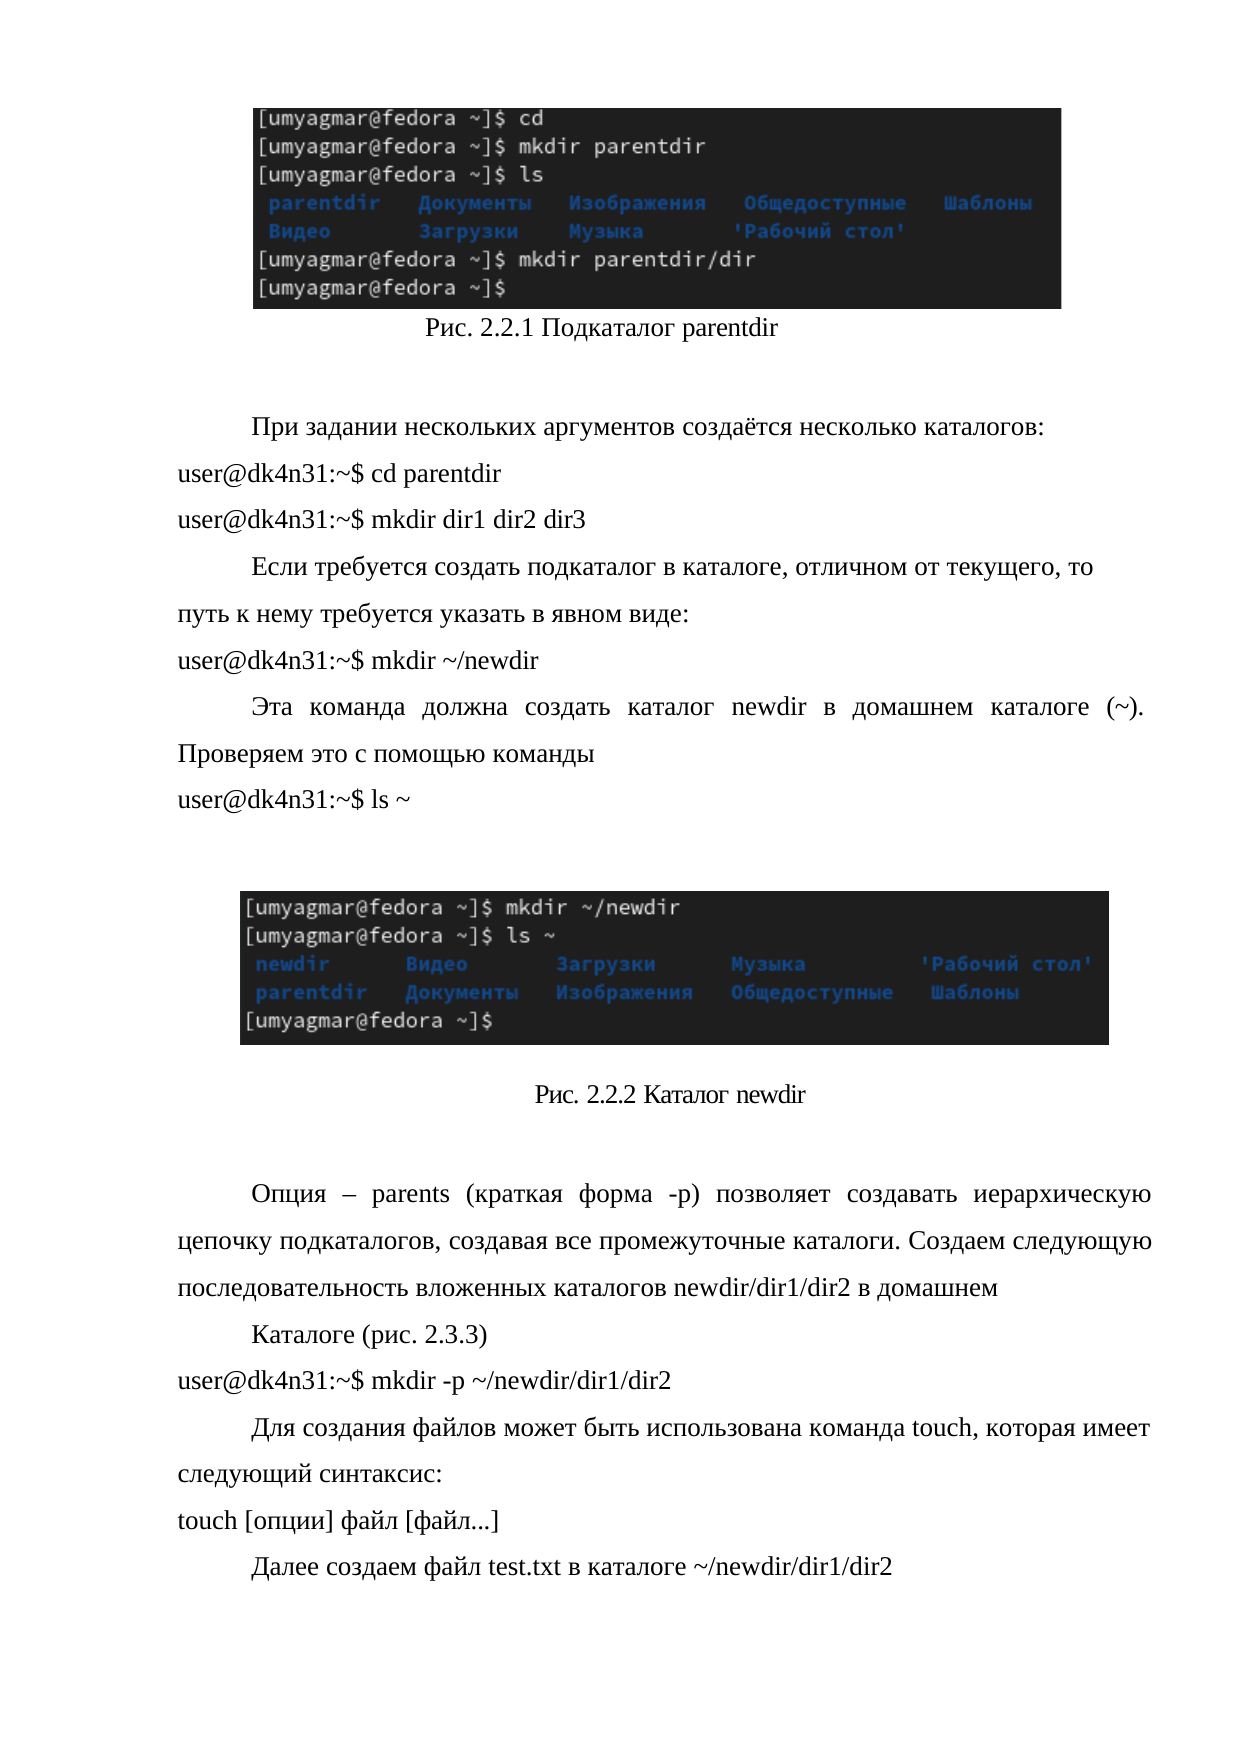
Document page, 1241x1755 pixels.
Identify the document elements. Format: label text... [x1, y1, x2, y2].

text Рис. 2.2.2 Каталог newdir [461, 1079, 1079, 1110]
text Рис. 2.2.1 Подкаталог parentdir [398, 311, 1079, 342]
text Эта команда должна создать каталог newdir в домашнем каталоге (~). [251, 691, 1163, 722]
text user@dk4n31:~$ mkdir dir1 dir2 dir3 [177, 503, 1163, 535]
text Каталоге (рис. 2.3.3) user@dk4n31:~$ mkdir -p ~/newdir/dir1/dir2 [177, 1318, 673, 1396]
text touch [опции] файл [файл...] [177, 1504, 1163, 1535]
text При задании нескольких аргументов создаётся несколько каталогов: user@dk4n31:~$ cd parentdir [177, 410, 1122, 488]
text Далее создаем файл test.txt в каталоге ~/newdir/dir1/dir2 [177, 1550, 968, 1582]
text user@dk4n31:~$ mkdir ~/newdir [177, 644, 1163, 675]
text Если требуется создать подкаталог в каталоге, отличном от текущего, то путь к нему требуется указать в явном виде: [177, 550, 1152, 628]
text Проверяем это с помощью команды user@dk4n31:~$ ls ~ [177, 737, 773, 815]
text Для создания файлов может быть использована команда touch, которая имеет следующий синтаксис: [177, 1411, 1152, 1488]
text Опция – parents (краткая форма -p) позволяет создавать иерархическую цепочку подкаталогов, создавая все промежуточные каталоги. Создаем следующую последовательность вложенных каталогов newdir/dir1/dir2 в домашнем [177, 1178, 1152, 1302]
